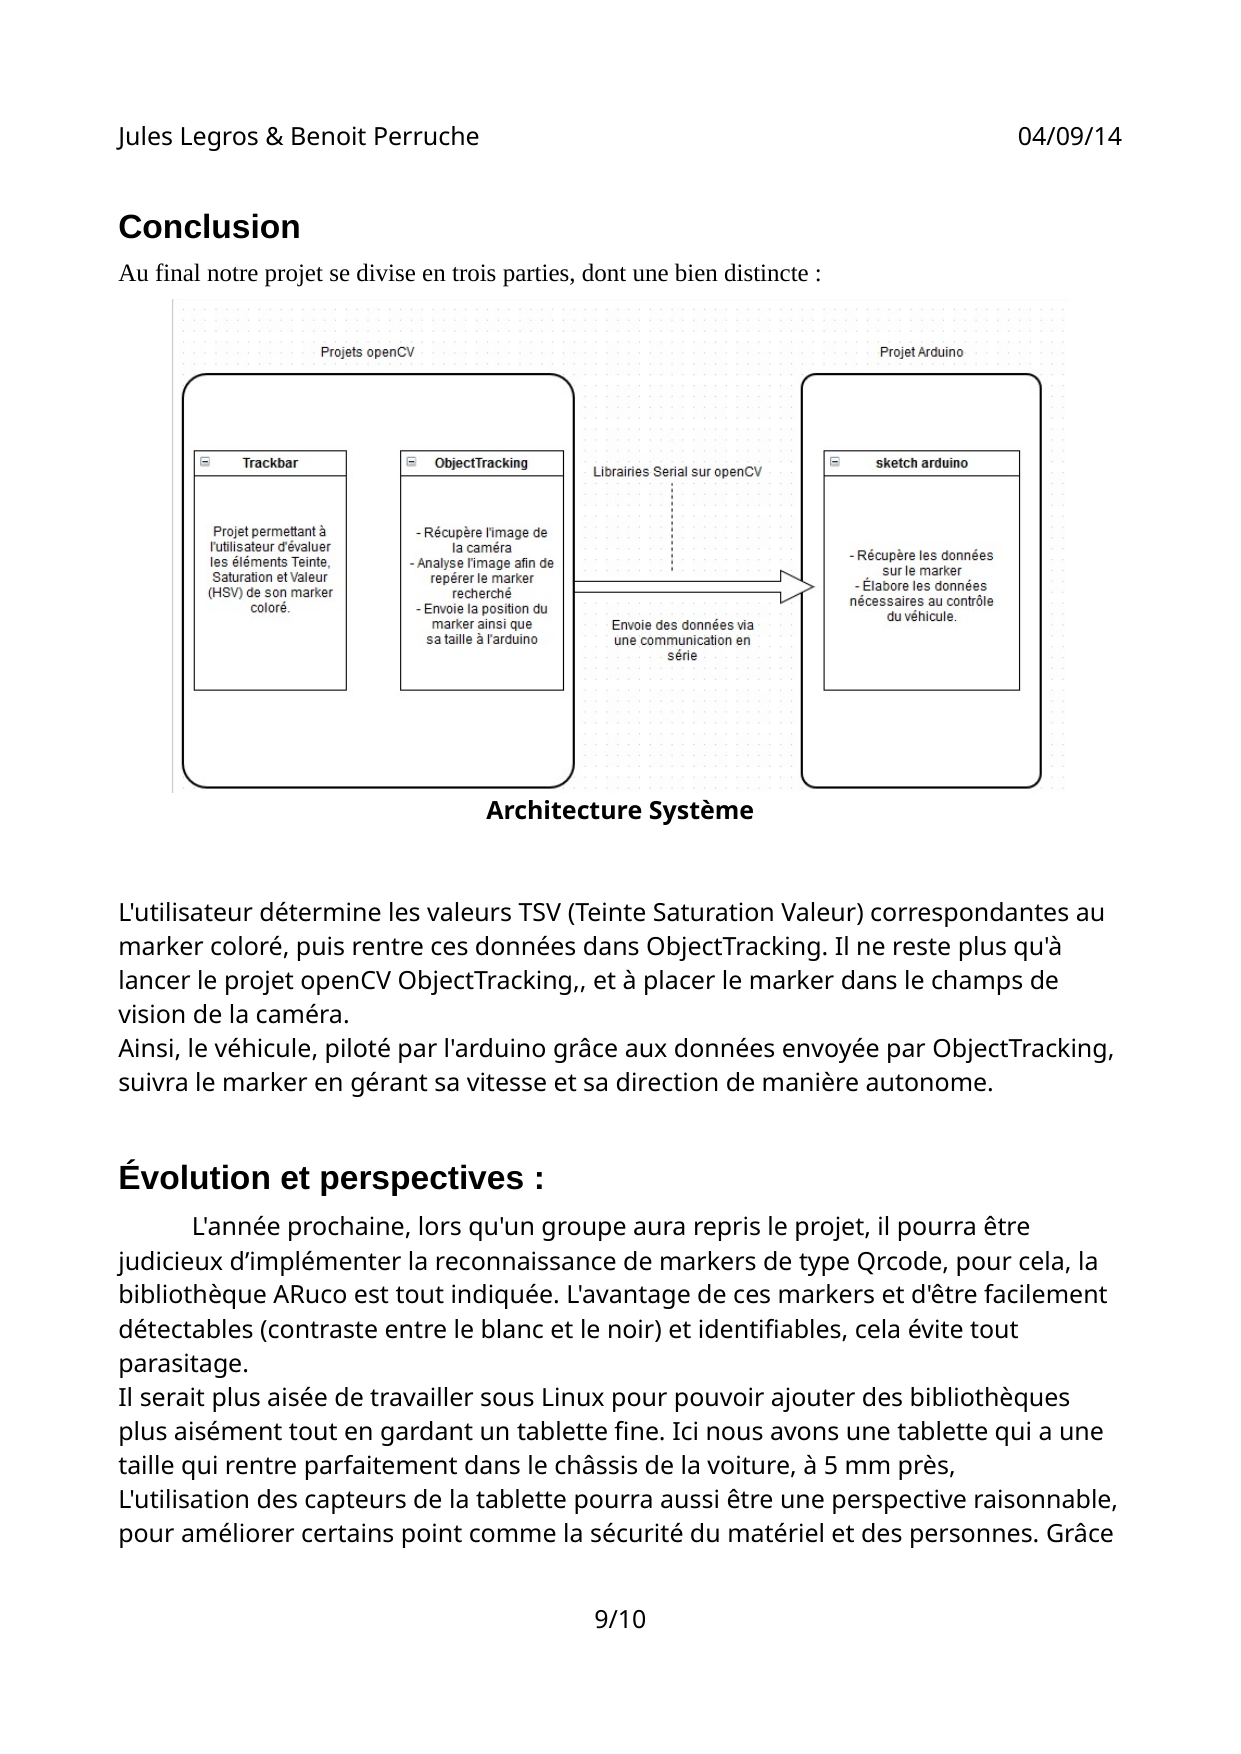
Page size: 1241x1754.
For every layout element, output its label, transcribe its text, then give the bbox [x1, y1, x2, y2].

subtitle Conclusion [118, 207, 1122, 245]
text L'utilisateur détermine les valeurs TSV (Teinte Saturation Valeur) correspondantes au marker coloré, puis rentre ces données dans ObjectTracking. Il ne reste plus qu'à lancer le projet openCV ObjectTracking,, et à placer le marker dans le champs de vision de la caméra. [118, 894, 1122, 1031]
subtitle Évolution et perspectives : [118, 1158, 1122, 1197]
text L'année prochaine, lors qu'un groupe aura repris le projet, il pourra être judicieux d’implémenter la reconnaissance de markers de type Qrcode, pour cela, la bibliothèque ARuco est tout indiquée. L'avantage de ces markers et d'être facilement détectables (contraste entre le blanc et le noir) et identifiables, cela évite tout parasitage. Il serait plus aisée de travailler sous Linux pour pouvoir ajouter des bibliothèques plus aisément tout en gardant un tablette fine. Ici nous avons une tablette qui a une taille qui rentre parfaitement dans le châssis de la voiture, à 5 mm près, L'utilisation des capteurs de la tablette pourra aussi être une perspective raisonnable, pour améliorer certains point comme la sécurité du matériel et des personnes. Grâce [118, 1209, 1122, 1550]
text Ainsi, le véhicule, piloté par l'arduino grâce aux données envoyée par ObjectTracking, suivra le marker en gérant sa vitesse et sa direction de manière autonome. [118, 1031, 1122, 1099]
picture [171, 299, 1069, 793]
text Architecture Système [118, 299, 1122, 826]
text Au final notre projet se divise en trois parties, dont une bien distincte : [118, 258, 1122, 287]
